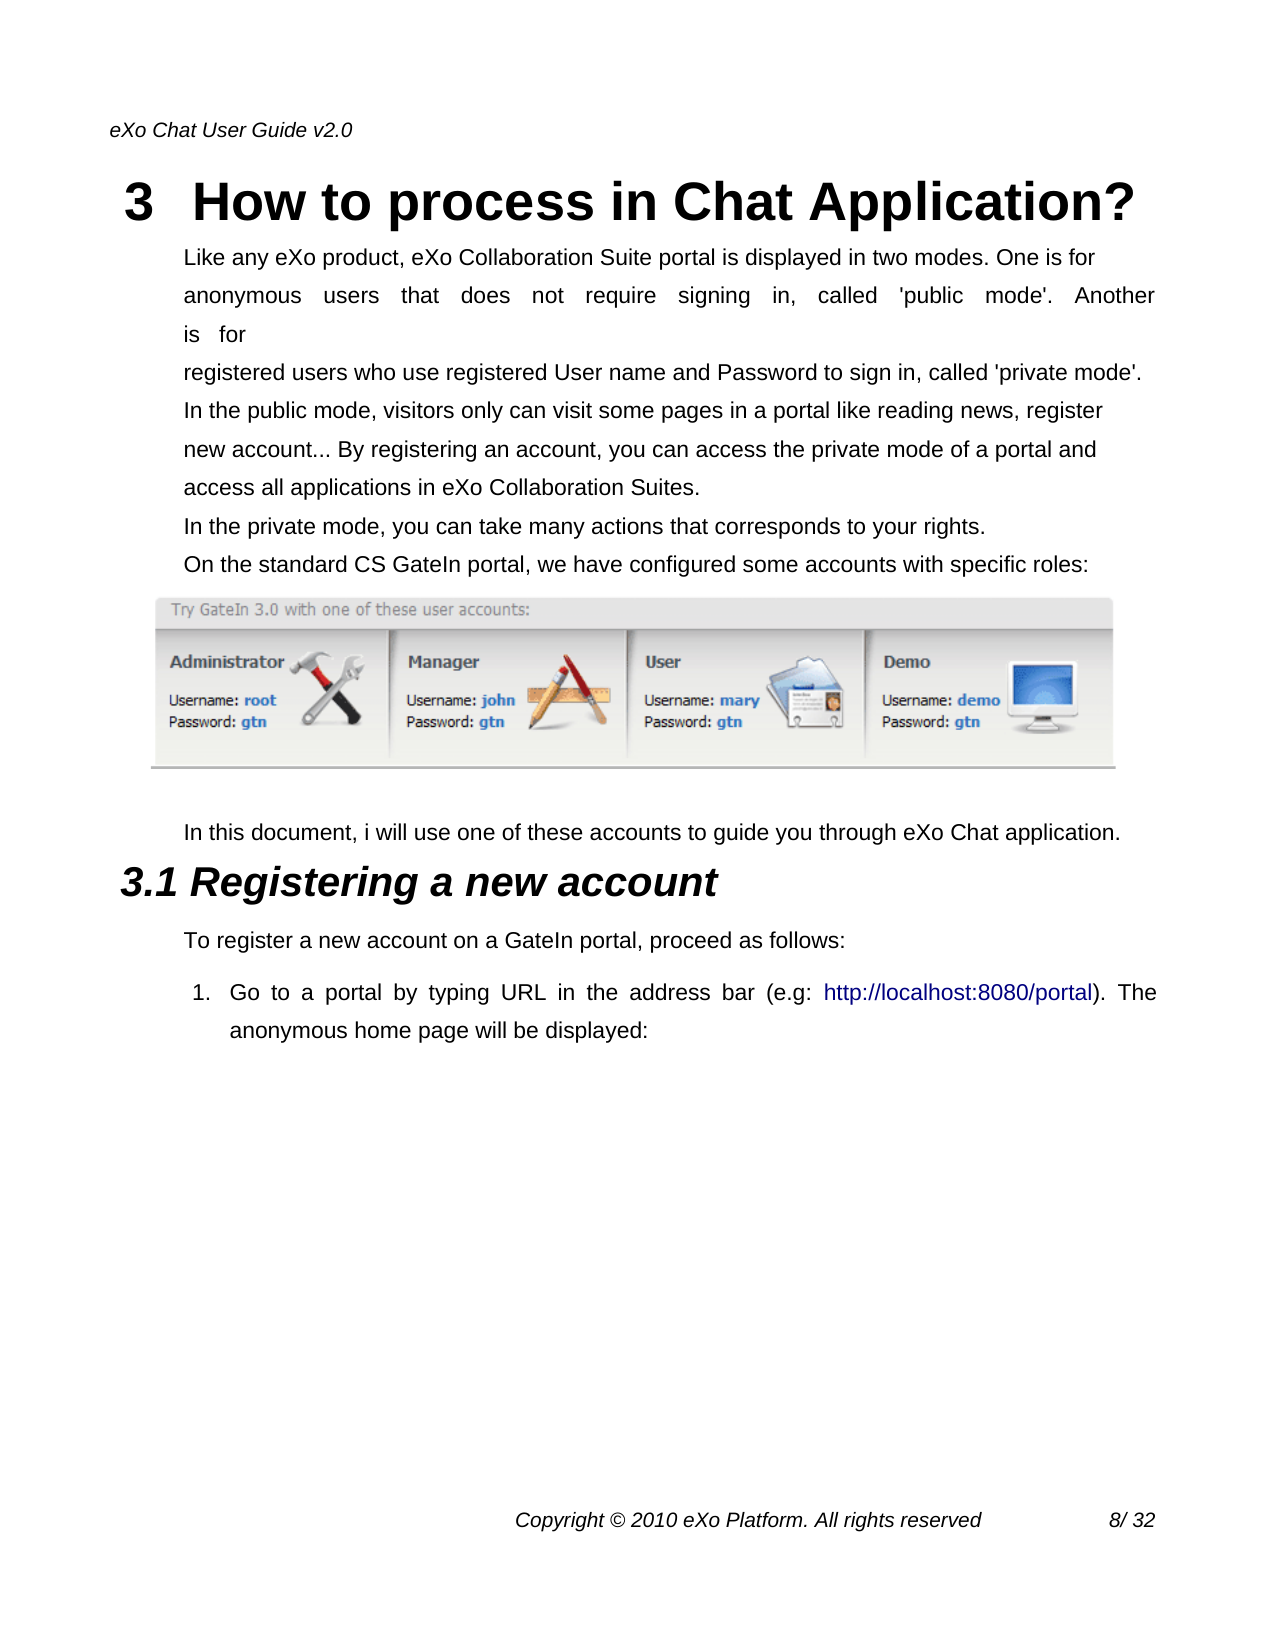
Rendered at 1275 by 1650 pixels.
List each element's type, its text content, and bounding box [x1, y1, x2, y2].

text new account... By registering an account, you can access the private mode of a portal and [183, 437, 1157, 462]
text In the public mode, visitors only can visit some pages in a portal like reading news, register [183, 398, 1157, 424]
text In this document, i will use one of these accounts to guide you through eXo Chat application. [183, 820, 1157, 846]
list Go to a portal by typing URL in the address bar (e.g: http://localhost:8080/portal). The anonymous home page will be displayed: [192, 979, 1157, 1043]
text In the private mode, you can take many actions that corresponds to your rights. [183, 513, 1157, 539]
text On the standard CS GateIn portal, we have configured some accounts with specific roles: [183, 552, 1157, 577]
subtitle How to process in Chat Application? [109, 171, 1157, 232]
picture [150, 590, 1116, 769]
text Like any eXo product, eXo Collaboration Suite portal is displayed in two modes. One is for [183, 244, 1157, 270]
text registered users who use registered User name and Password to sign in, called 'private mode'. [183, 360, 1157, 385]
text access all applications in eXo Collaboration Suites. [183, 475, 1157, 501]
text anonymous users that does not require signing in, called 'public mode'. Another is for [183, 283, 1157, 347]
subtitle Registering a new account [120, 858, 1157, 905]
text To register a new account on a GateIn portal, proceed as follows: [183, 928, 1157, 954]
